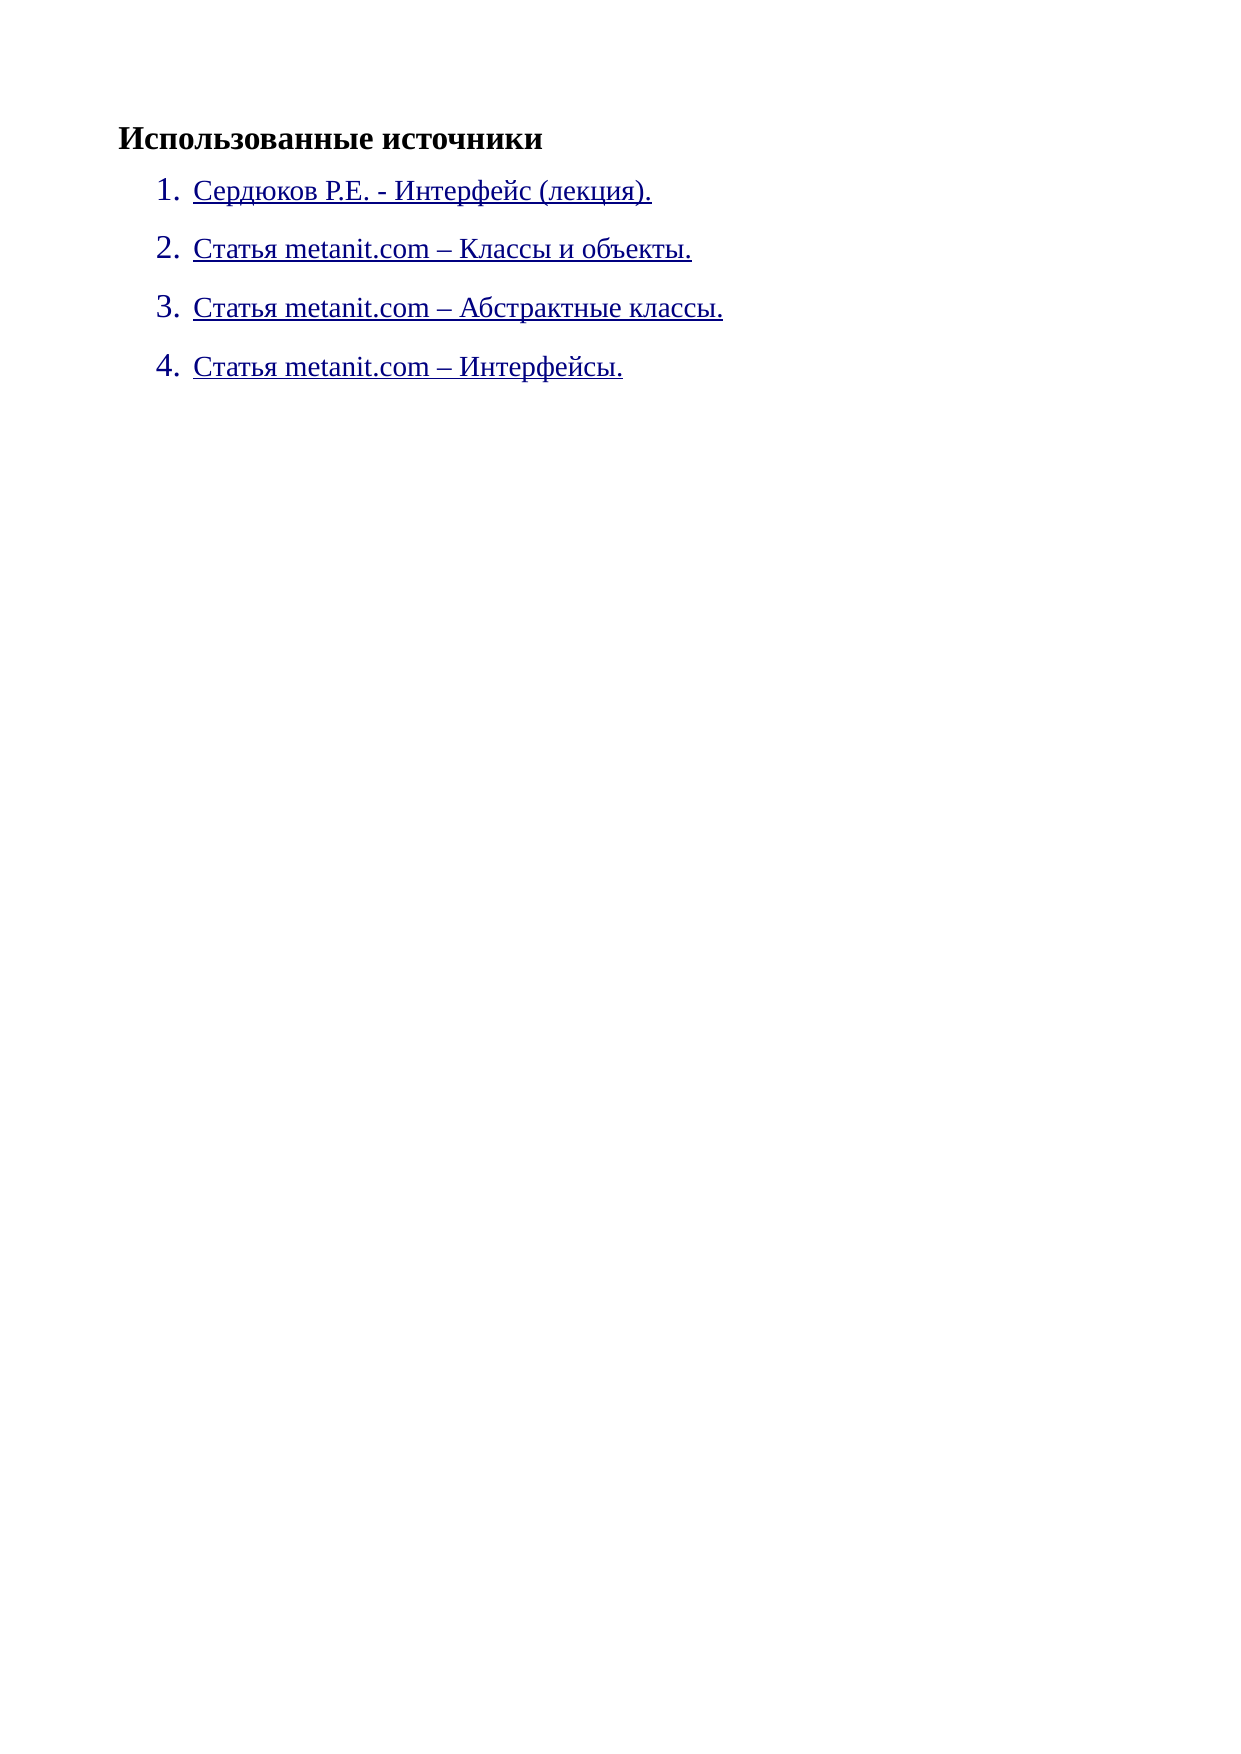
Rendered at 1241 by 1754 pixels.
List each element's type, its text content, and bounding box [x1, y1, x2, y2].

list Статья metanit.com – Абстрактные классы. [156, 286, 1122, 324]
list Сердюков Р.Е. - Интерфейс (лекция). [156, 169, 1122, 207]
list Статья metanit.com – Интерфейсы. [156, 345, 1122, 383]
list Статья metanit.com – Классы и объекты. [156, 228, 1122, 266]
subtitle Использованные источники [118, 118, 1122, 156]
